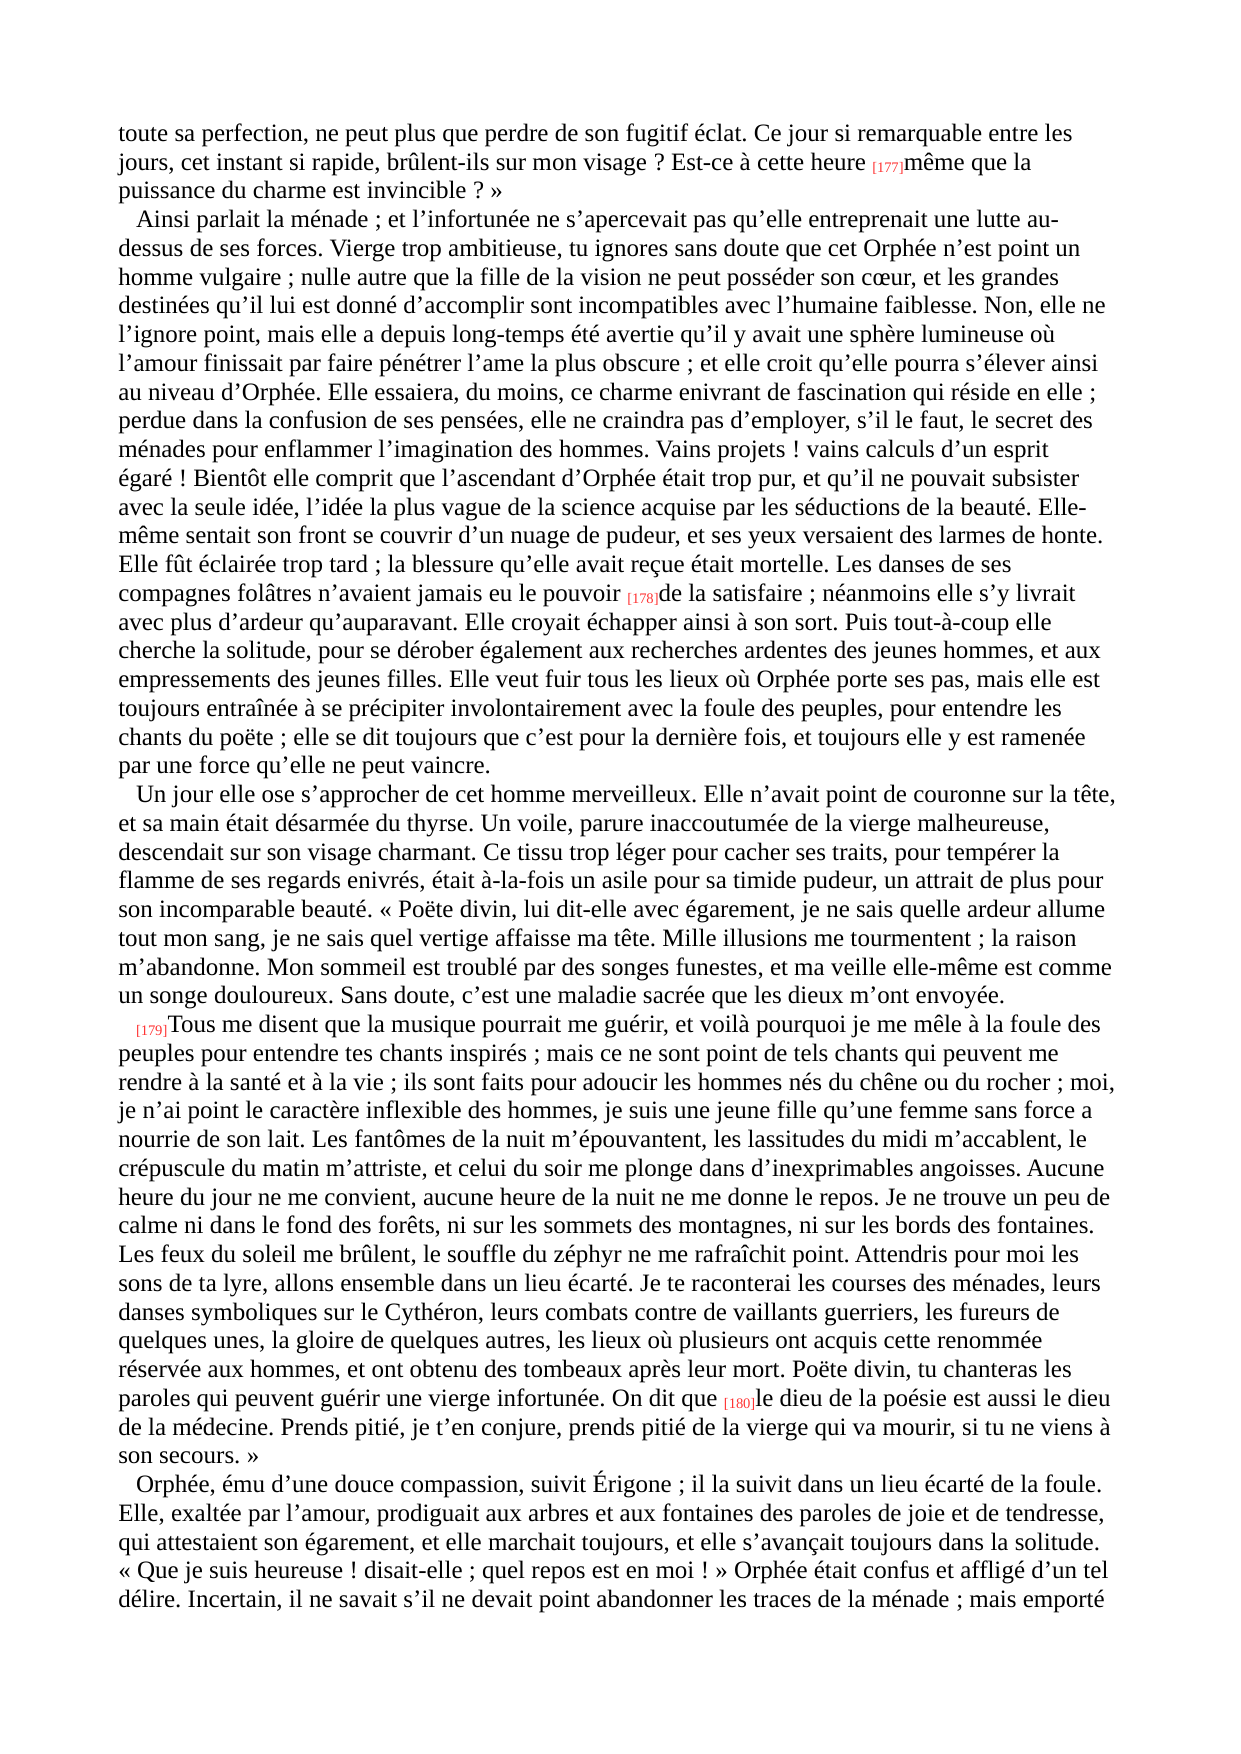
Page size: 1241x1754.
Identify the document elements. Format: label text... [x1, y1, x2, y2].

text Ainsi parlait la ménade ; et l’infortunée ne s’apercevait pas qu’elle entreprenait une lutte au-dessus de ses forces. Vierge trop ambitieuse, tu ignores sans doute que cet Orphée n’est point un homme vulgaire ; nulle autre que la fille de la vision ne peut posséder son cœur, et les grandes destinées qu’il lui est donné d’accomplir sont incompatibles avec l’humaine faiblesse. Non, elle ne l’ignore point, mais elle a depuis long-temps été avertie qu’il y avait une sphère lumineuse où l’amour finissait par faire pénétrer l’ame la plus obscure ; et elle croit qu’elle pourra s’élever ainsi au niveau d’Orphée. Elle essaiera, du moins, ce charme enivrant de fascination qui réside en elle ; perdue dans la confusion de ses pensées, elle ne craindra pas d’employer, s’il le faut, le secret des ménades pour enflammer l’imagination des hommes. Vains projets ! vains calculs d’un esprit égaré ! Bientôt elle comprit que l’ascendant d’Orphée était trop pur, et qu’il ne pouvait subsister avec la seule idée, l’idée la plus vague de la science acquise par les séductions de la beauté. Elle-même sentait son front se couvrir d’un nuage de pudeur, et ses yeux versaient des larmes de honte. Elle fût éclairée trop tard ; la blessure qu’elle avait reçue était mortelle. Les danses de ses compagnes folâtres n’avaient jamais eu le pouvoir [178]de la satisfaire ; néanmoins elle s’y livrait avec plus d’ardeur qu’auparavant. Elle croyait échapper ainsi à son sort. Puis tout-à-coup elle cherche la solitude, pour se dérober également aux recherches ardentes des jeunes hommes, et aux empressements des jeunes filles. Elle veut fuir tous les lieux où Orphée porte ses pas, mais elle est toujours entraînée à se précipiter involontairement avec la foule des peuples, pour entendre les chants du poëte ; elle se dit toujours que c’est pour la dernière fois, et toujours elle y est ramenée par une force qu’elle ne peut vaincre. [118, 204, 1122, 779]
text Un jour elle ose s’approcher de cet homme merveilleux. Elle n’avait point de couronne sur la tête, et sa main était désarmée du thyrse. Un voile, parure inaccoutumée de la vierge malheureuse, descendait sur son visage charmant. Ce tissu trop léger pour cacher ses traits, pour tempérer la flamme de ses regards enivrés, était à-la-fois un asile pour sa timide pudeur, un attrait de plus pour son incomparable beauté. « Poëte divin, lui dit-elle avec égarement, je ne sais quelle ardeur allume tout mon sang, je ne sais quel vertige affaisse ma tête. Mille illusions me tourmentent ; la raison m’abandonne. Mon sommeil est troublé par des songes funestes, et ma veille elle-même est comme un songe douloureux. Sans doute, c’est une maladie sacrée que les dieux m’ont envoyée. [118, 779, 1122, 1009]
text [179]Tous me disent que la musique pourrait me guérir, et voilà pourquoi je me mêle à la foule des peuples pour entendre tes chants inspirés ; mais ce ne sont point de tels chants qui peuvent me rendre à la santé et à la vie ; ils sont faits pour adoucir les hommes nés du chêne ou du rocher ; moi, je n’ai point le caractère inflexible des hommes, je suis une jeune fille qu’une femme sans force a nourrie de son lait. Les fantômes de la nuit m’épouvantent, les lassitudes du midi m’accablent, le crépuscule du matin m’attriste, et celui du soir me plonge dans d’inexprimables angoisses. Aucune heure du jour ne me convient, aucune heure de la nuit ne me donne le repos. Je ne trouve un peu de calme ni dans le fond des forêts, ni sur les sommets des montagnes, ni sur les bords des fontaines. Les feux du soleil me brûlent, le souffle du zéphyr ne me rafraîchit point. Attendris pour moi les sons de ta lyre, allons ensemble dans un lieu écarté. Je te raconterai les courses des ménades, leurs danses symboliques sur le Cythéron, leurs combats contre de vaillants guerriers, les fureurs de quelques unes, la gloire de quelques autres, les lieux où plusieurs ont acquis cette renommée réservée aux hommes, et ont obtenu des tombeaux après leur mort. Poëte divin, tu chanteras les paroles qui peuvent guérir une vierge infortunée. On dit que [180]le dieu de la poésie est aussi le dieu de la médecine. Prends pitié, je t’en conjure, prends pitié de la vierge qui va mourir, si tu ne viens à son secours. » [118, 1009, 1122, 1469]
text Orphée, ému d’une douce compassion, suivit Érigone ; il la suivit dans un lieu écarté de la foule. Elle, exaltée par l’amour, prodiguait aux arbres et aux fontaines des paroles de joie et de tendresse, qui attestaient son égarement, et elle marchait toujours, et elle s’avançait toujours dans la solitude. « Que je suis heureuse ! disait-elle ; quel repos est en moi ! » Orphée était confus et affligé d’un tel délire. Incertain, il ne savait s’il ne devait point abandonner les traces de la ménade ; mais emporté [118, 1469, 1122, 1613]
text toute sa perfection, ne peut plus que perdre de son fugitif éclat. Ce jour si remarquable entre les jours, cet instant si rapide, brûlent-ils sur mon visage ? Est-ce à cette heure [177]même que la puissance du charme est invincible ? » [118, 118, 1122, 204]
